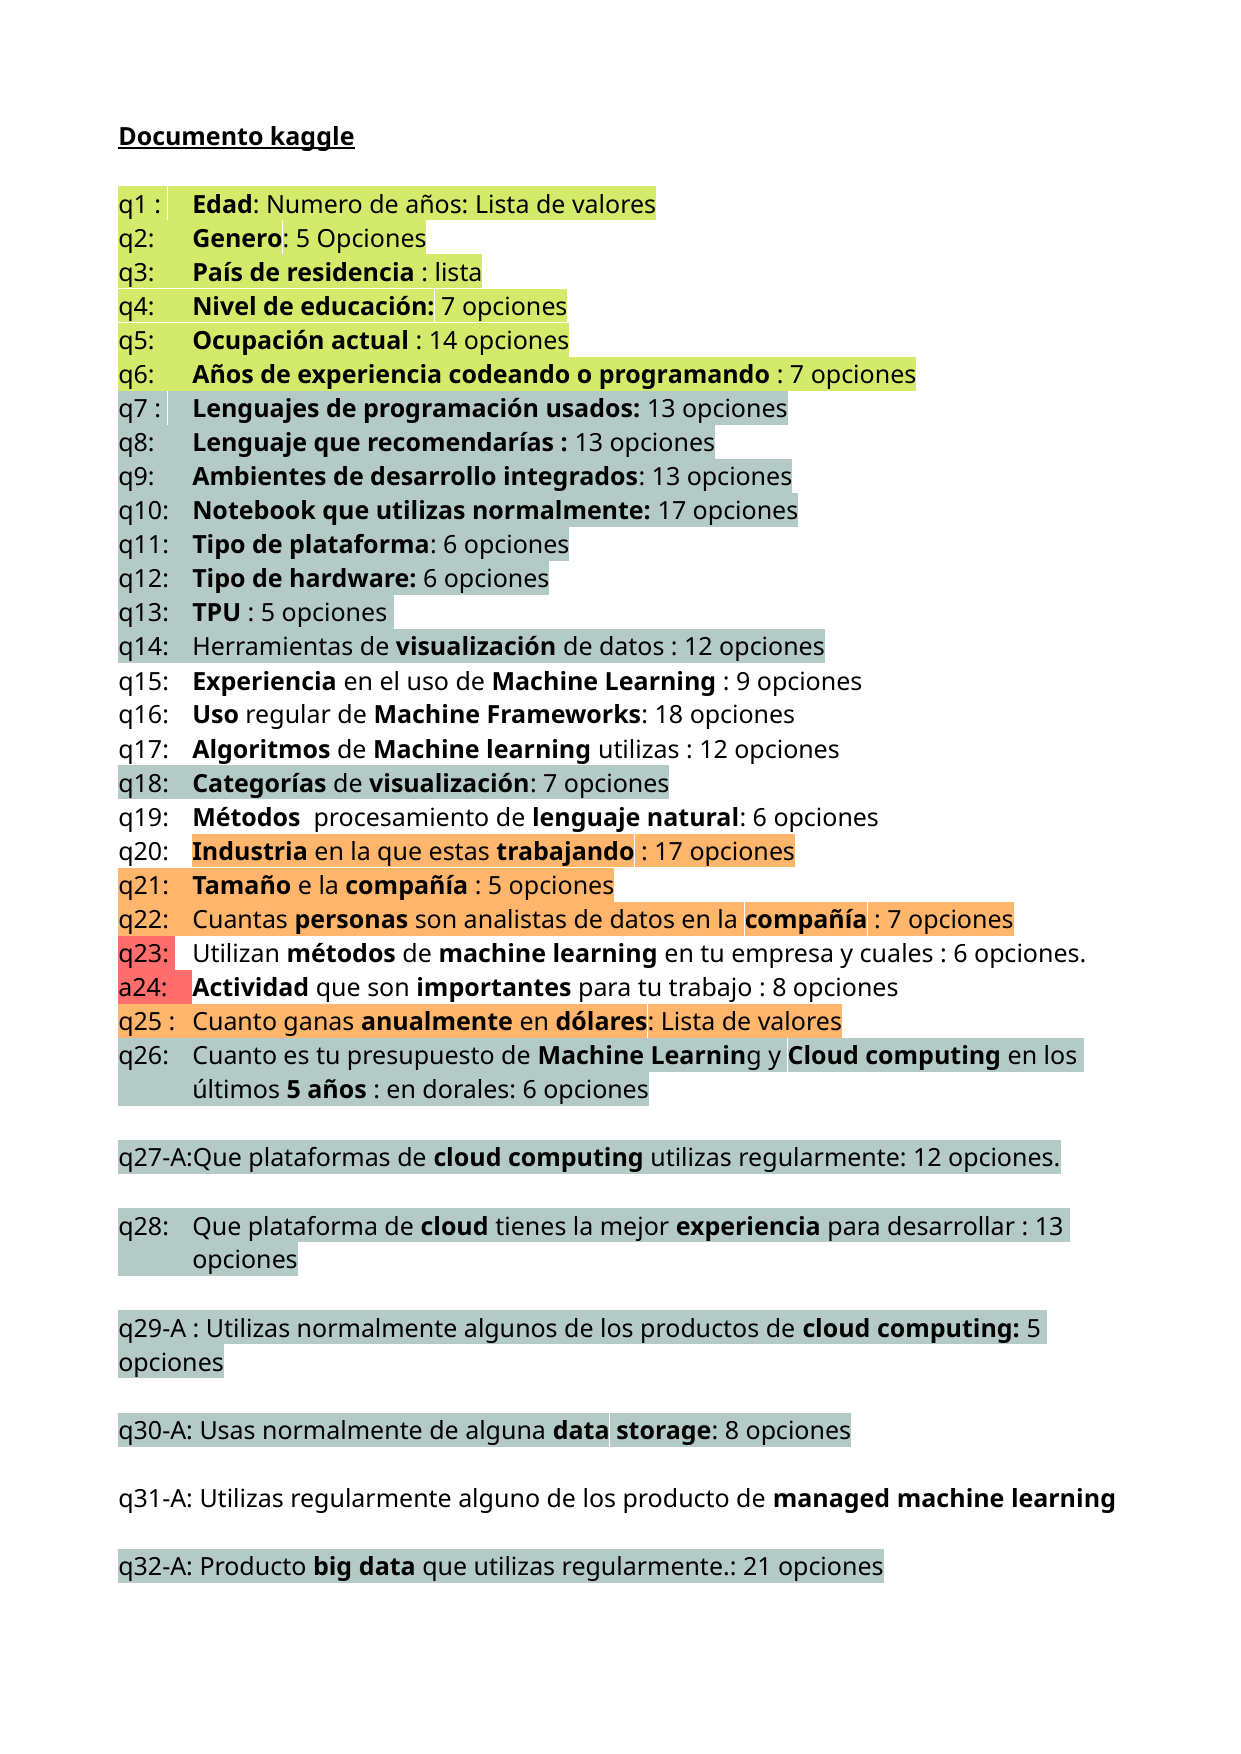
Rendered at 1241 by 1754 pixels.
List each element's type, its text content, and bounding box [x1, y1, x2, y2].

text q12: Tipo de hardware: 6 opciones [118, 561, 1122, 595]
text q5: Ocupación actual : 14 opciones [118, 322, 1122, 357]
text q26: Cuanto es tu presupuesto de Machine Learning y Cloud computing en los últimos 5 años : en dorales: 6 opciones [118, 1038, 1122, 1106]
text q21: Tamaño e la compañía : 5 opciones [118, 867, 1122, 902]
text q31-A: Utilizas regularmente alguno de los producto de managed machine learning [118, 1481, 1122, 1515]
text q32-A: Producto big data que utilizas regularmente.: 21 opciones [118, 1549, 1122, 1583]
text q28: Que plataforma de cloud tienes la mejor experiencia para desarrollar : 13 opciones [118, 1208, 1122, 1276]
text q29-A : Utilizas normalmente algunos de los productos de cloud computing: 5 opciones [118, 1310, 1122, 1378]
text Documento kaggle [118, 118, 1122, 152]
text q20: Industria en la que estas trabajando : 17 opciones [118, 833, 1122, 867]
text q7 : Lenguajes de programación usados: 13 opciones [118, 391, 1122, 425]
text q16: Uso regular de Machine Frameworks: 18 opciones [118, 697, 1122, 731]
text q22: Cuantas personas son analistas de datos en la compañía : 7 opciones [118, 902, 1122, 936]
text q1 : Edad: Numero de años: Lista de valores [118, 186, 1122, 220]
text q23: Utilizan métodos de machine learning en tu empresa y cuales : 6 opciones. [118, 936, 1122, 970]
text q17: Algoritmos de Machine learning utilizas : 12 opciones [118, 731, 1122, 765]
text q13: TPU : 5 opciones [118, 595, 1122, 629]
text q10: Notebook que utilizas normalmente: 17 opciones [118, 493, 1122, 527]
text q3: País de residencia : lista [118, 254, 1122, 288]
text q4: Nivel de educación: 7 opciones [118, 288, 1122, 322]
text q2: Genero: 5 Opciones [118, 220, 1122, 254]
text q25 : Cuanto ganas anualmente en dólares: Lista de valores [118, 1004, 1122, 1038]
text q11: Tipo de plataforma: 6 opciones [118, 527, 1122, 561]
text q19: Métodos procesamiento de lenguaje natural: 6 opciones [118, 799, 1122, 833]
text a24: Actividad que son importantes para tu trabajo : 8 opciones [118, 970, 1122, 1004]
text q27-A:Que plataformas de cloud computing utilizas regularmente: 12 opciones. [118, 1140, 1122, 1174]
text q30-A: Usas normalmente de alguna data storage: 8 opciones [118, 1412, 1122, 1447]
text q14: Herramientas de visualización de datos : 12 opciones [118, 629, 1122, 663]
text q6: Años de experiencia codeando o programando : 7 opciones [118, 357, 1122, 391]
text q9: Ambientes de desarrollo integrados: 13 opciones [118, 459, 1122, 493]
text q8: Lenguaje que recomendarías : 13 opciones [118, 425, 1122, 459]
text q15: Experiencia en el uso de Machine Learning : 9 opciones [118, 663, 1122, 697]
text q18: Categorías de visualización: 7 opciones [118, 765, 1122, 799]
